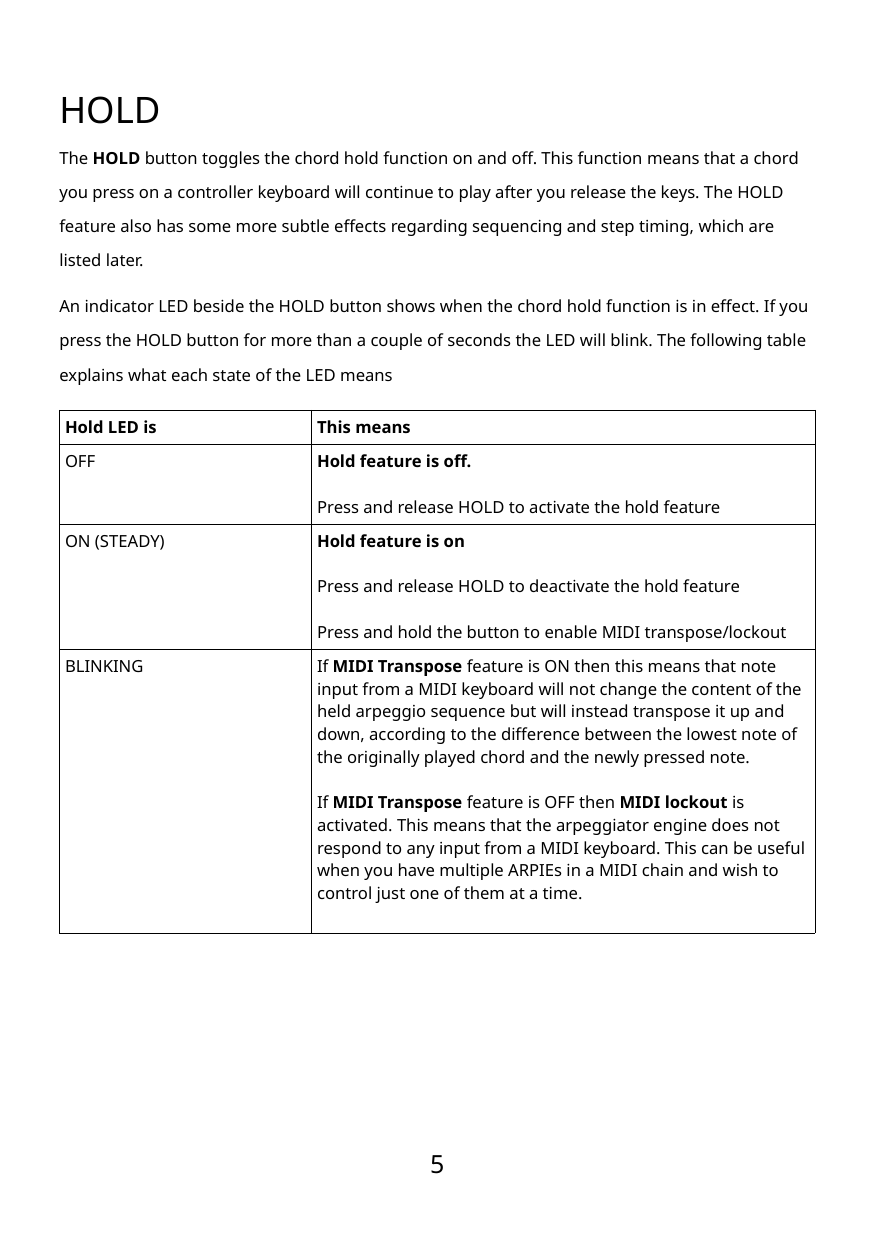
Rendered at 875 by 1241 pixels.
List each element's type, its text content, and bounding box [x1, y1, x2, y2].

text The HOLD button toggles the chord hold function on and off. This function means that a chord you press on a controller keyboard will continue to play after you release the keys. The HOLD feature also has some more subtle effects regarding sequencing and step timing, which are listed later. [59, 146, 815, 271]
table_cell BLINKING [60, 650, 311, 933]
table_cell Hold feature is on Press and release HOLD to deactivate the hold feature Press and hold the button to enable MIDI transpose/lockout [312, 525, 815, 649]
text An indicator LED beside the HOLD button shows when the chord hold function is in effect. If you press the HOLD button for more than a couple of seconds the LED will blink. The following table explains what each state of the LED means [59, 295, 815, 386]
subtitle HOLD [59, 84, 815, 134]
table_cell If MIDI Transpose feature is ON then this means that note input from a MIDI keyboard will not change the content of the held arpeggio sequence but will instead transpose it up and down, according to the difference between the lowest note of the originally played chord and the newly pressed note. If MIDI Transpose feature is OFF then MIDI lockout is activated. This means that the arpeggiator engine does not respond to any input from a MIDI keyboard. This can be useful when you have multiple ARPIEs in a MIDI chain and wish to control just one of them at a time. [312, 650, 815, 933]
table_cell OFF [60, 445, 311, 524]
table_header Hold LED is [60, 411, 311, 444]
table_header This means [312, 411, 815, 444]
table_cell ON (STEADY) [60, 525, 311, 649]
table_cell Hold feature is off. Press and release HOLD to activate the hold feature [312, 445, 815, 524]
